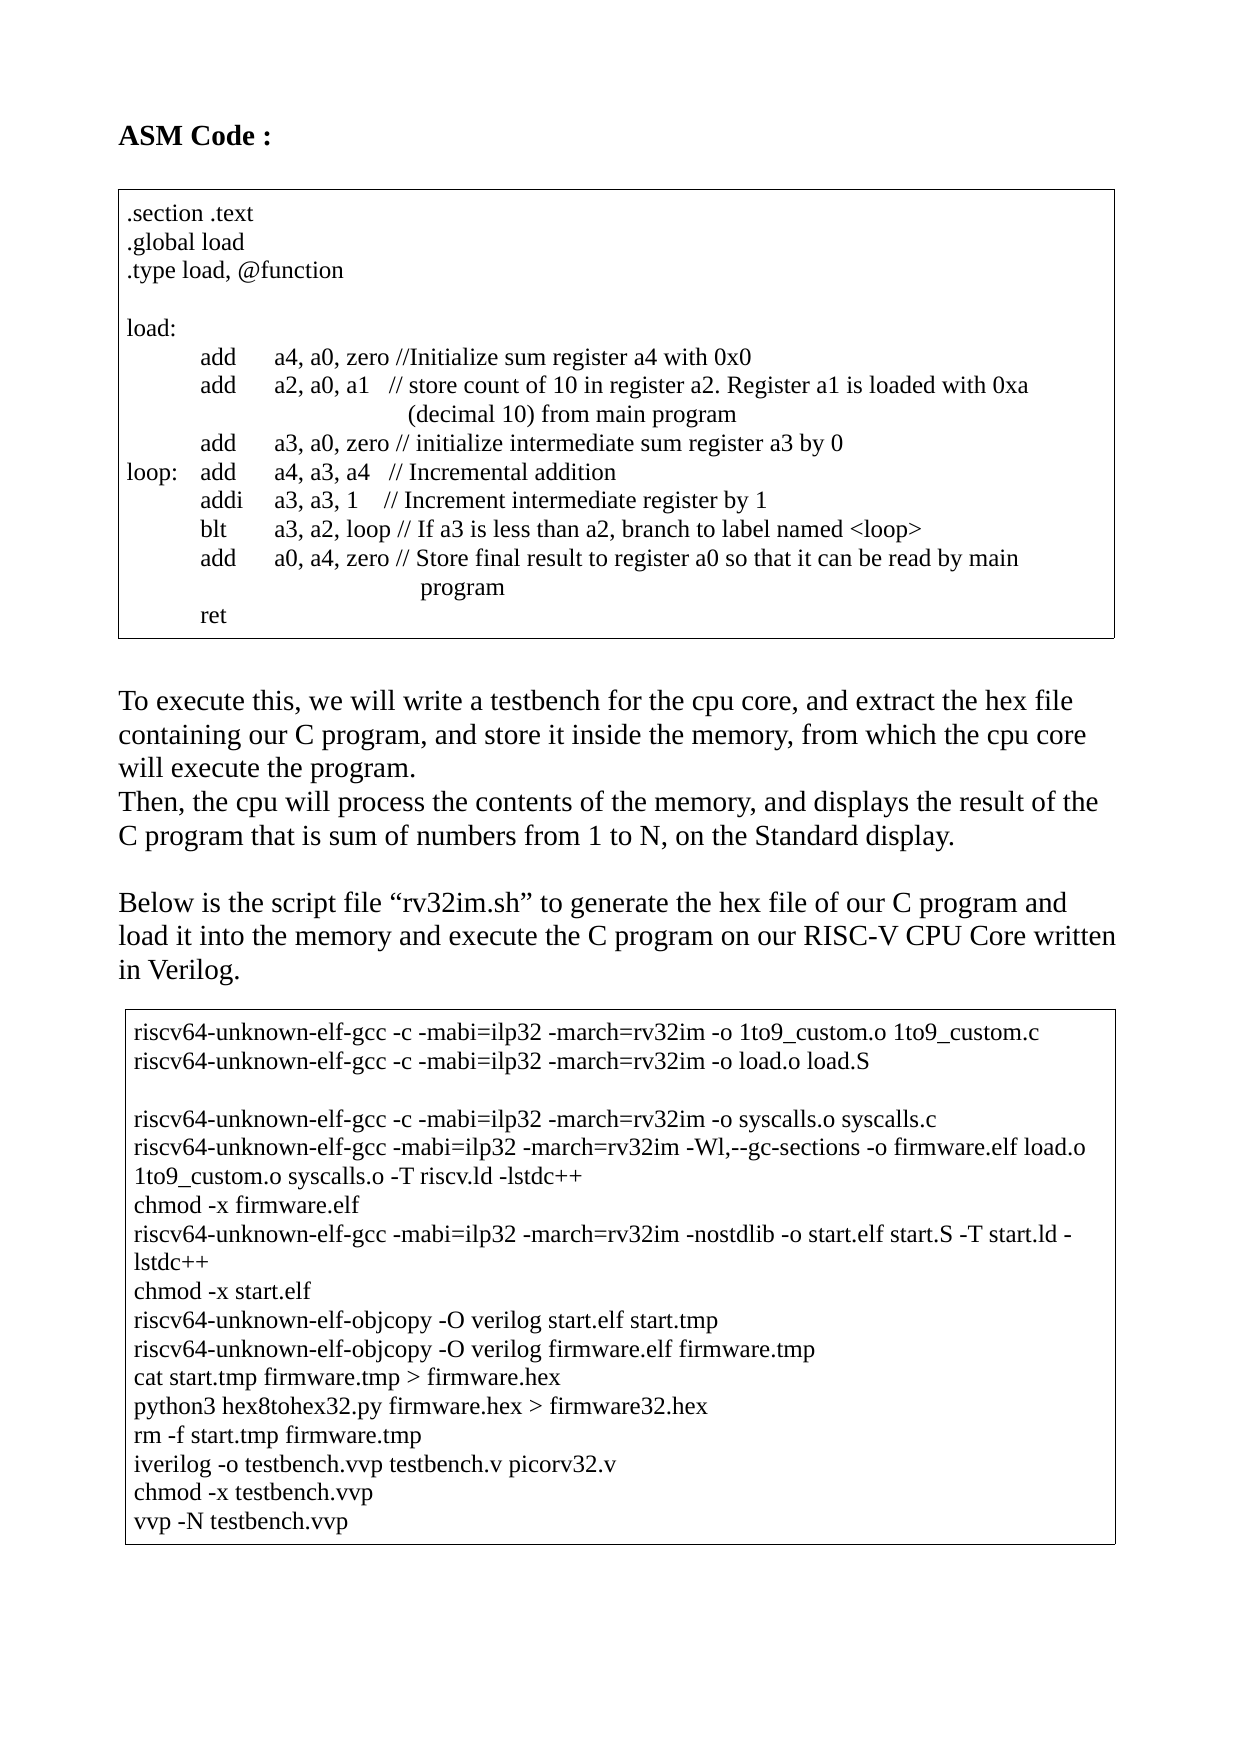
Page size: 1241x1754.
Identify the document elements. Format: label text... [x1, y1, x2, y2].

text .global load [126, 227, 1105, 255]
text riscv64-unknown-elf-gcc -mabi=ilp32 -march=rv32im -Wl,--gc-sections -o firmware.elf load.o 1to9_custom.o syscalls.o -T riscv.ld -lstdc++ [134, 1132, 1106, 1190]
text [119, 190, 1114, 638]
text Then, the cpu will process the contents of the memory, and displays the result of the C program that is sum of numbers from 1 to N, on the Standard display. [118, 784, 1122, 851]
text .type load, @function [126, 255, 1105, 284]
text blt a3, a2, loop // If a3 is less than a2, branch to label named <loop> [126, 514, 1105, 543]
text Below is the script file “rv32im.sh” to generate the hex file of our C program and load it into the memory and execute the C program on our RISC-V CPU Core written in Verilog. [118, 885, 1122, 985]
text chmod -x start.elf [134, 1276, 1106, 1305]
text iverilog -o testbench.vvp testbench.v picorv32.v [134, 1449, 1106, 1477]
text add a3, a0, zero // initialize intermediate sum register a3 by 0 [126, 428, 1105, 457]
text riscv64-unknown-elf-gcc -c -mabi=ilp32 -march=rv32im -o load.o load.S [134, 1046, 1106, 1075]
text cat start.tmp firmware.tmp > firmware.hex [134, 1362, 1106, 1391]
text addi a3, a3, 1 // Increment intermediate register by 1 [126, 485, 1105, 514]
text riscv64-unknown-elf-objcopy -O verilog firmware.elf firmware.tmp [134, 1334, 1106, 1362]
text python3 hex8tohex32.py firmware.hex > firmware32.hex [134, 1391, 1106, 1420]
text load: [126, 313, 1105, 342]
text .section .text [126, 198, 1105, 227]
text loop: add a4, a3, a4 // Incremental addition [126, 457, 1105, 485]
text ASM Code : [118, 118, 1122, 152]
text add a2, a0, a1 // store count of 10 in register a2. Register a1 is loaded with 0xa [126, 370, 1105, 399]
text chmod -x firmware.elf [134, 1190, 1106, 1219]
text ret [126, 600, 1105, 629]
text vvp -N testbench.vvp [134, 1506, 1106, 1535]
text add a4, a0, zero //Initialize sum register a4 with 0x0 [126, 342, 1105, 370]
text riscv64-unknown-elf-gcc -c -mabi=ilp32 -march=rv32im -o syscalls.o syscalls.c [134, 1104, 1106, 1132]
text riscv64-unknown-elf-gcc -mabi=ilp32 -march=rv32im -nostdlib -o start.elf start.S -T start.ld -lstdc++ [134, 1219, 1106, 1276]
text (decimal 10) from main program [126, 399, 1105, 428]
text riscv64-unknown-elf-gcc -c -mabi=ilp32 -march=rv32im -o 1to9_custom.o 1to9_custom.c [134, 1017, 1106, 1046]
text riscv64-unknown-elf-objcopy -O verilog start.elf start.tmp [134, 1305, 1106, 1334]
text To execute this, we will write a testbench for the cpu core, and extract the hex file containing our C program, and store it inside the memory, from which the cpu core will execute the program. [118, 683, 1122, 784]
text add a0, a4, zero // Store final result to register a0 so that it can be read by main [126, 543, 1105, 572]
text rm -f start.tmp firmware.tmp [134, 1420, 1106, 1449]
text program [126, 572, 1105, 600]
text chmod -x testbench.vvp [134, 1477, 1106, 1506]
